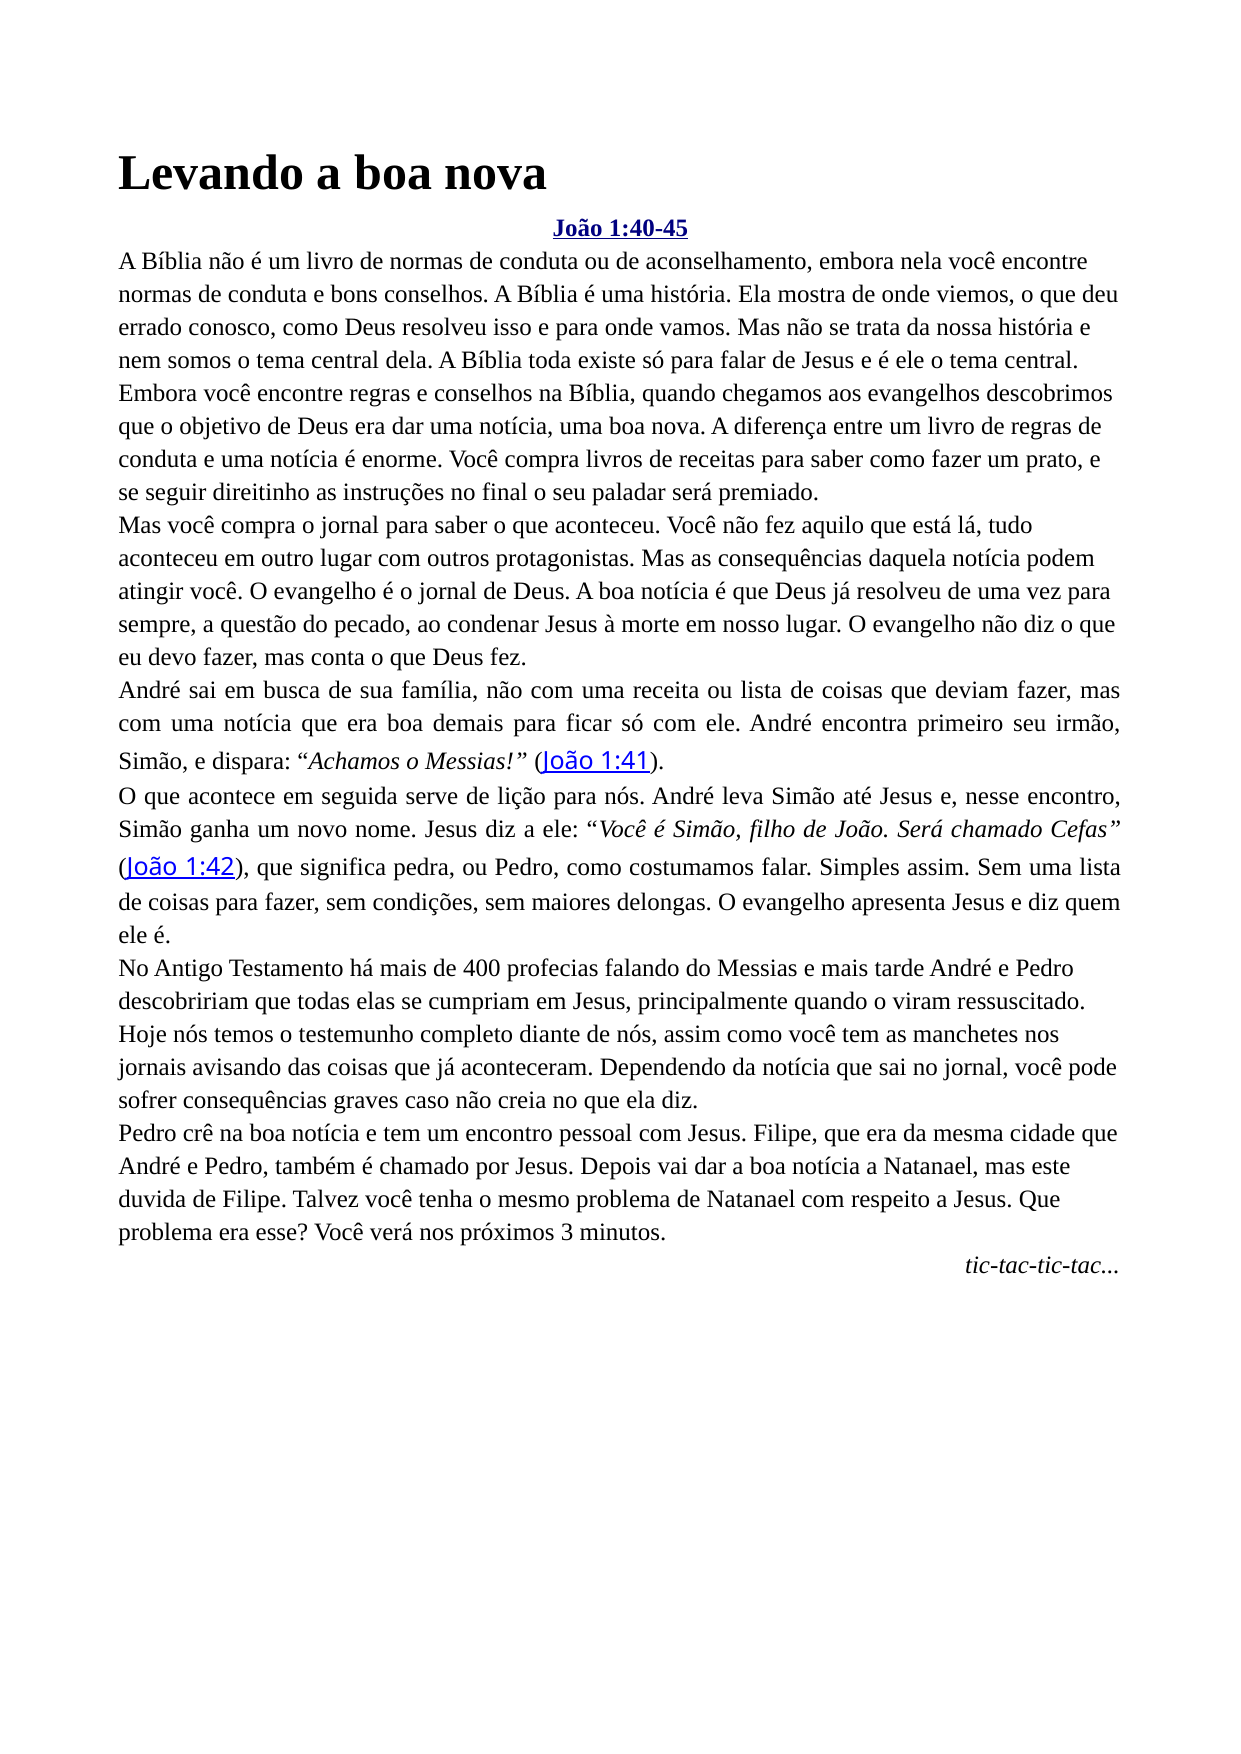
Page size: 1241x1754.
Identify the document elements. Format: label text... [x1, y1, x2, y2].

text No Antigo Testamento há mais de 400 profecias falando do Messias e mais tarde André e Pedro descobririam que todas elas se cumpriam em Jesus, principalmente quando o viram ressuscitado. Hoje nós temos o testemunho completo diante de nós, assim como você tem as manchetes nos jornais avisando das coisas que já aconteceram. Dependendo da notícia que sai no jornal, você pode sofrer consequências graves caso não creia no que ela diz. [118, 953, 1122, 1113]
text O que acontece em seguida serve de lição para nós. André leva Simão até Jesus e, nesse encontro, Simão ganha um novo nome. Jesus diz a ele: “Você é Simão, filho de João. Será chamado Cefas” (João 1:42), que significa pedra, ou Pedro, como costumamos falar. Simples assim. Sem uma lista de coisas para fazer, sem condições, sem maiores delongas. O evangelho apresenta Jesus e diz quem ele é. [118, 781, 1122, 948]
text João 1:40-45 [118, 213, 1122, 242]
text Pedro crê na boa notícia e tem um encontro pessoal com Jesus. Filipe, que era da mesma cidade que André e Pedro, também é chamado por Jesus. Depois vai dar a boa notícia a Natanael, mas este duvida de Filipe. Talvez você tenha o mesmo problema de Natanael com respeito a Jesus. Que problema era esse? Você verá nos próximos 3 minutos. [118, 1118, 1122, 1246]
text André sai em busca de sua família, não com uma receita ou lista de coisas que deviam fazer, mas com uma notícia que era boa demais para ficar só com ele. André encontra primeiro seu irmão, Simão, e dispara: “Achamos o Messias!” (João 1:41). [118, 675, 1122, 776]
text A Bíblia não é um livro de normas de conduta ou de aconselhamento, embora nela você encontre normas de conduta e bons conselhos. A Bíblia é uma história. Ela mostra de onde viemos, o que deu errado conosco, como Deus resolveu isso e para onde vamos. Mas não se trata da nossa história e nem somos o tema central dela. A Bíblia toda existe só para falar de Jesus e é ele o tema central. [118, 246, 1122, 374]
subtitle Levando a boa nova [118, 143, 1122, 201]
text tic-tac-tic-tac... [118, 1250, 1122, 1279]
text Embora você encontre regras e conselhos na Bíblia, quando chegamos aos evangelhos descobrimos que o objetivo de Deus era dar uma notícia, uma boa nova. A diferença entre um livro de regras de conduta e uma notícia é enorme. Você compra livros de receitas para saber como fazer um prato, e se seguir direitinho as instruções no final o seu paladar será premiado. [118, 378, 1122, 506]
text Mas você compra o jornal para saber o que aconteceu. Você não fez aquilo que está lá, tudo aconteceu em outro lugar com outros protagonistas. Mas as consequências daquela notícia podem atingir você. O evangelho é o jornal de Deus. A boa notícia é que Deus já resolveu de uma vez para sempre, a questão do pecado, ao condenar Jesus à morte em nosso lugar. O evangelho não diz o que eu devo fazer, mas conta o que Deus fez. [118, 510, 1122, 671]
